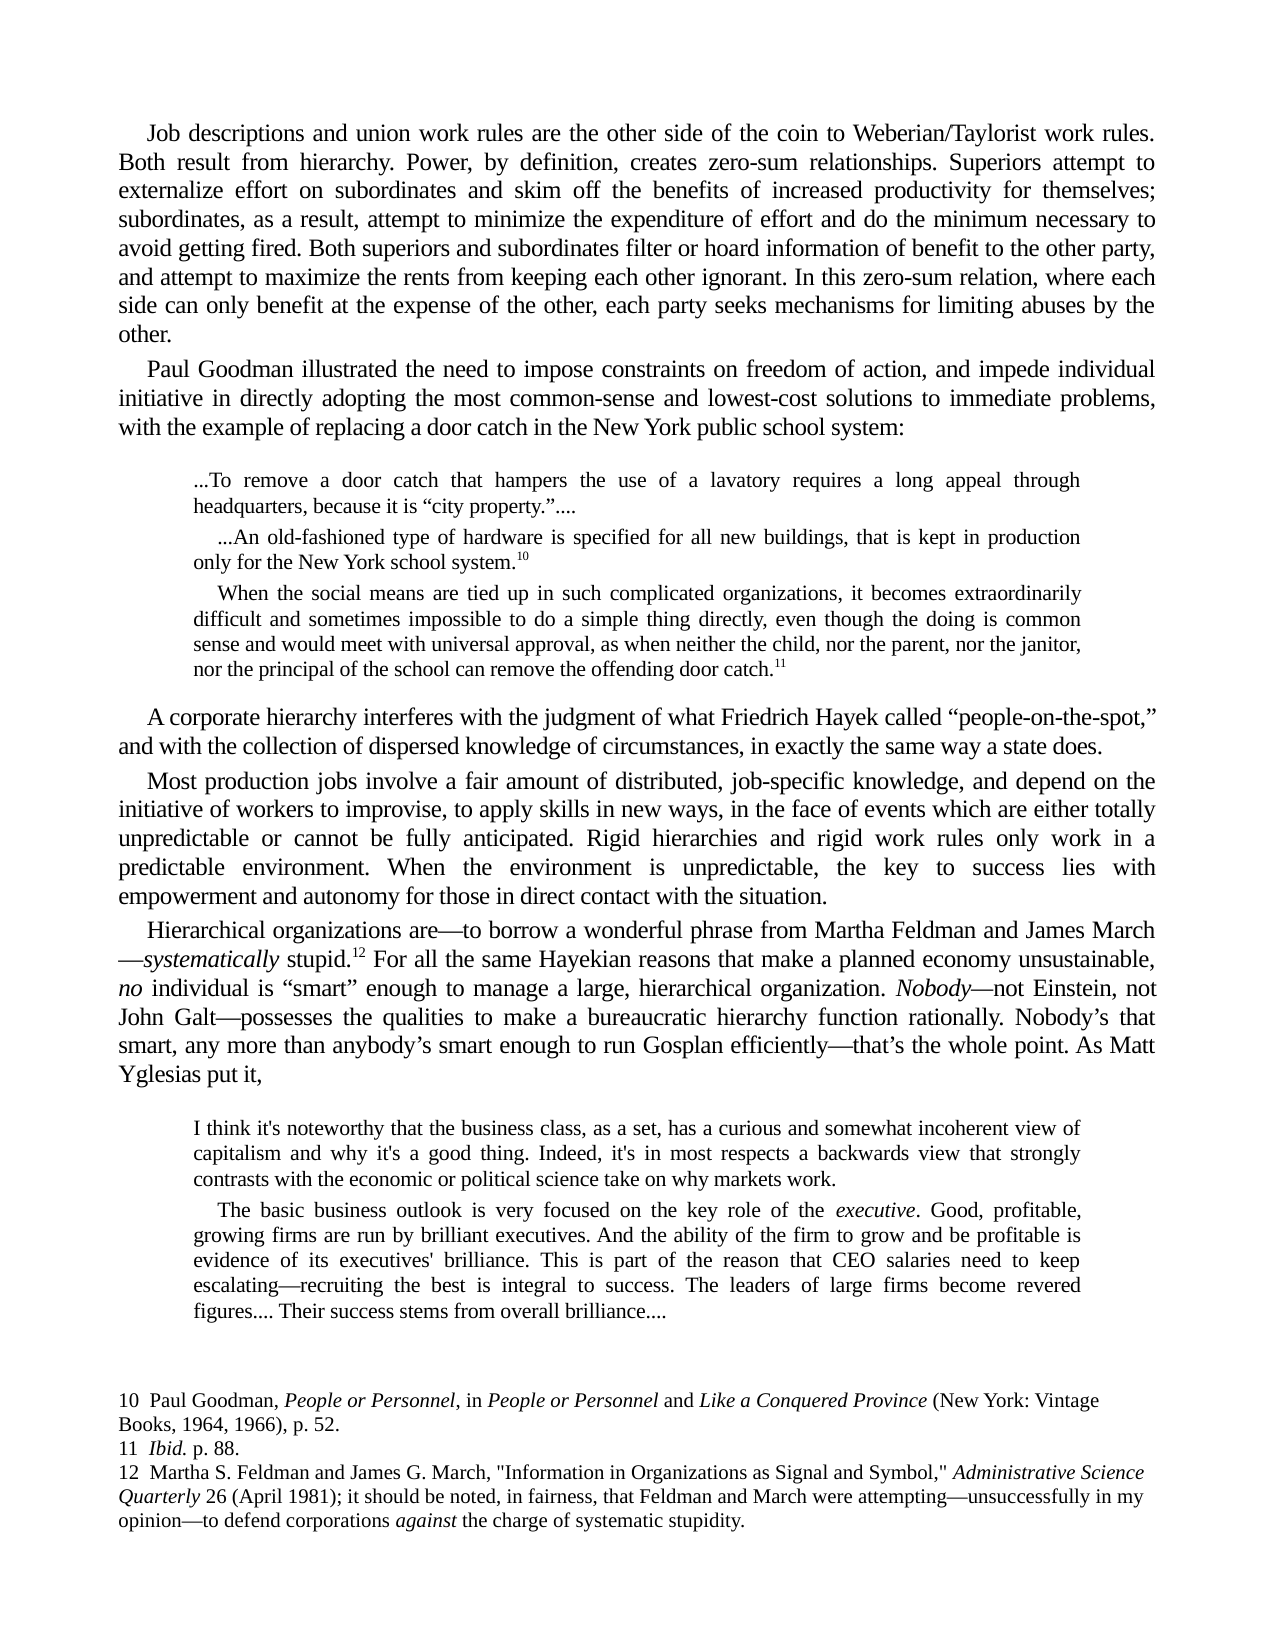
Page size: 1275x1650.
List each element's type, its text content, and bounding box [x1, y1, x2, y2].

text The basic business outlook is very focused on the key role of the executive. Good, profitable, growing firms are run by brilliant executives. And the ability of the firm to grow and be profitable is evidence of its executives' brilliance. This is part of the reason that CEO salaries need to keep escalating—recruiting the best is integral to success. The leaders of large firms become revered figures.... Their success stems from overall brilliance.... [193, 1197, 1082, 1323]
text ...An old-fashioned type of hardware is specified for all new buildings, that is kept in production only for the New York school system. [193, 524, 1082, 574]
text Ibid. p. 88. [118, 1436, 1157, 1460]
text Job descriptions and union work rules are the other side of the coin to Weberian/Taylorist work rules. Both result from hierarchy. Power, by definition, creates zero-sum relationships. Superiors attempt to externalize effort on subordinates and skim off the benefits of increased productivity for themselves; subordinates, as a result, attempt to minimize the expenditure of effort and do the minimum necessary to avoid getting fired. Both superiors and subordinates filter or hoard information of benefit to the other party, and attempt to maximize the rents from keeping each other ignorant. In this zero-sum relation, where each side can only benefit at the expense of the other, each party seeks mechanisms for limiting abuses by the other. [118, 118, 1157, 348]
text I think it's noteworthy that the business class, as a set, has a curious and somewhat incoherent view of capitalism and why it's a good thing. Indeed, it's in most respects a backwards view that strongly contrasts with the economic or political science take on why markets work. [193, 1115, 1082, 1191]
text ...To remove a door catch that hampers the use of a lavatory requires a long appeal through headquarters, because it is “city property.”.... [193, 467, 1082, 518]
text Martha S. Feldman and James G. March, "Information in Organizations as Signal and Symbol," Administrative Science Quarterly 26 (April 1981); it should be noted, in fairness, that Feldman and March were attempting—unsuccessfully in my opinion—to defend corporations against the charge of systematic stupidity. [118, 1460, 1157, 1532]
text A corporate hierarchy interferes with the judgment of what Friedrich Hayek called “people-on-the-spot,” and with the collection of dispersed knowledge of circumstances, in exactly the same way a state does. [118, 702, 1157, 760]
text When the social means are tied up in such complicated organizations, it becomes extraordinarily difficult and sometimes impossible to do a simple thing directly, even though the doing is common sense and would meet with universal approval, as when neither the child, nor the parent, nor the janitor, nor the principal of the school can remove the offending door catch. [193, 580, 1082, 681]
text Most production jobs involve a fair amount of distributed, job-specific knowledge, and depend on the initiative of workers to improvise, to apply skills in new ways, in the face of events which are either totally unpredictable or cannot be fully anticipated. Rigid hierarchies and rigid work rules only work in a predictable environment. When the environment is unpredictable, the key to success lies with empowerment and autonomy for those in direct contact with the situation. [118, 766, 1157, 909]
text Hierarchical organizations are—to borrow a wonderful phrase from Martha Feldman and James March—systematically stupid. For all the same Hayekian reasons that make a planned economy unsustainable, no individual is “smart” enough to manage a large, hierarchical organization. Nobody—not Einstein, not John Galt—possesses the qualities to make a bureaucratic hierarchy function rationally. Nobody’s that smart, any more than anybody’s smart enough to run Gosplan efficiently—that’s the whole point. As Matt Yglesias put it, [118, 916, 1157, 1088]
text Paul Goodman, People or Personnel, in People or Personnel and Like a Conquered Province (New York: Vintage Books, 1964, 1966), p. 52. [118, 1387, 1157, 1436]
text Paul Goodman illustrated the need to impose constraints on freedom of action, and impede individual initiative in directly adopting the most common-sense and lowest-cost solutions to immediate problems, with the example of replacing a door catch in the New York public school system: [118, 354, 1157, 440]
